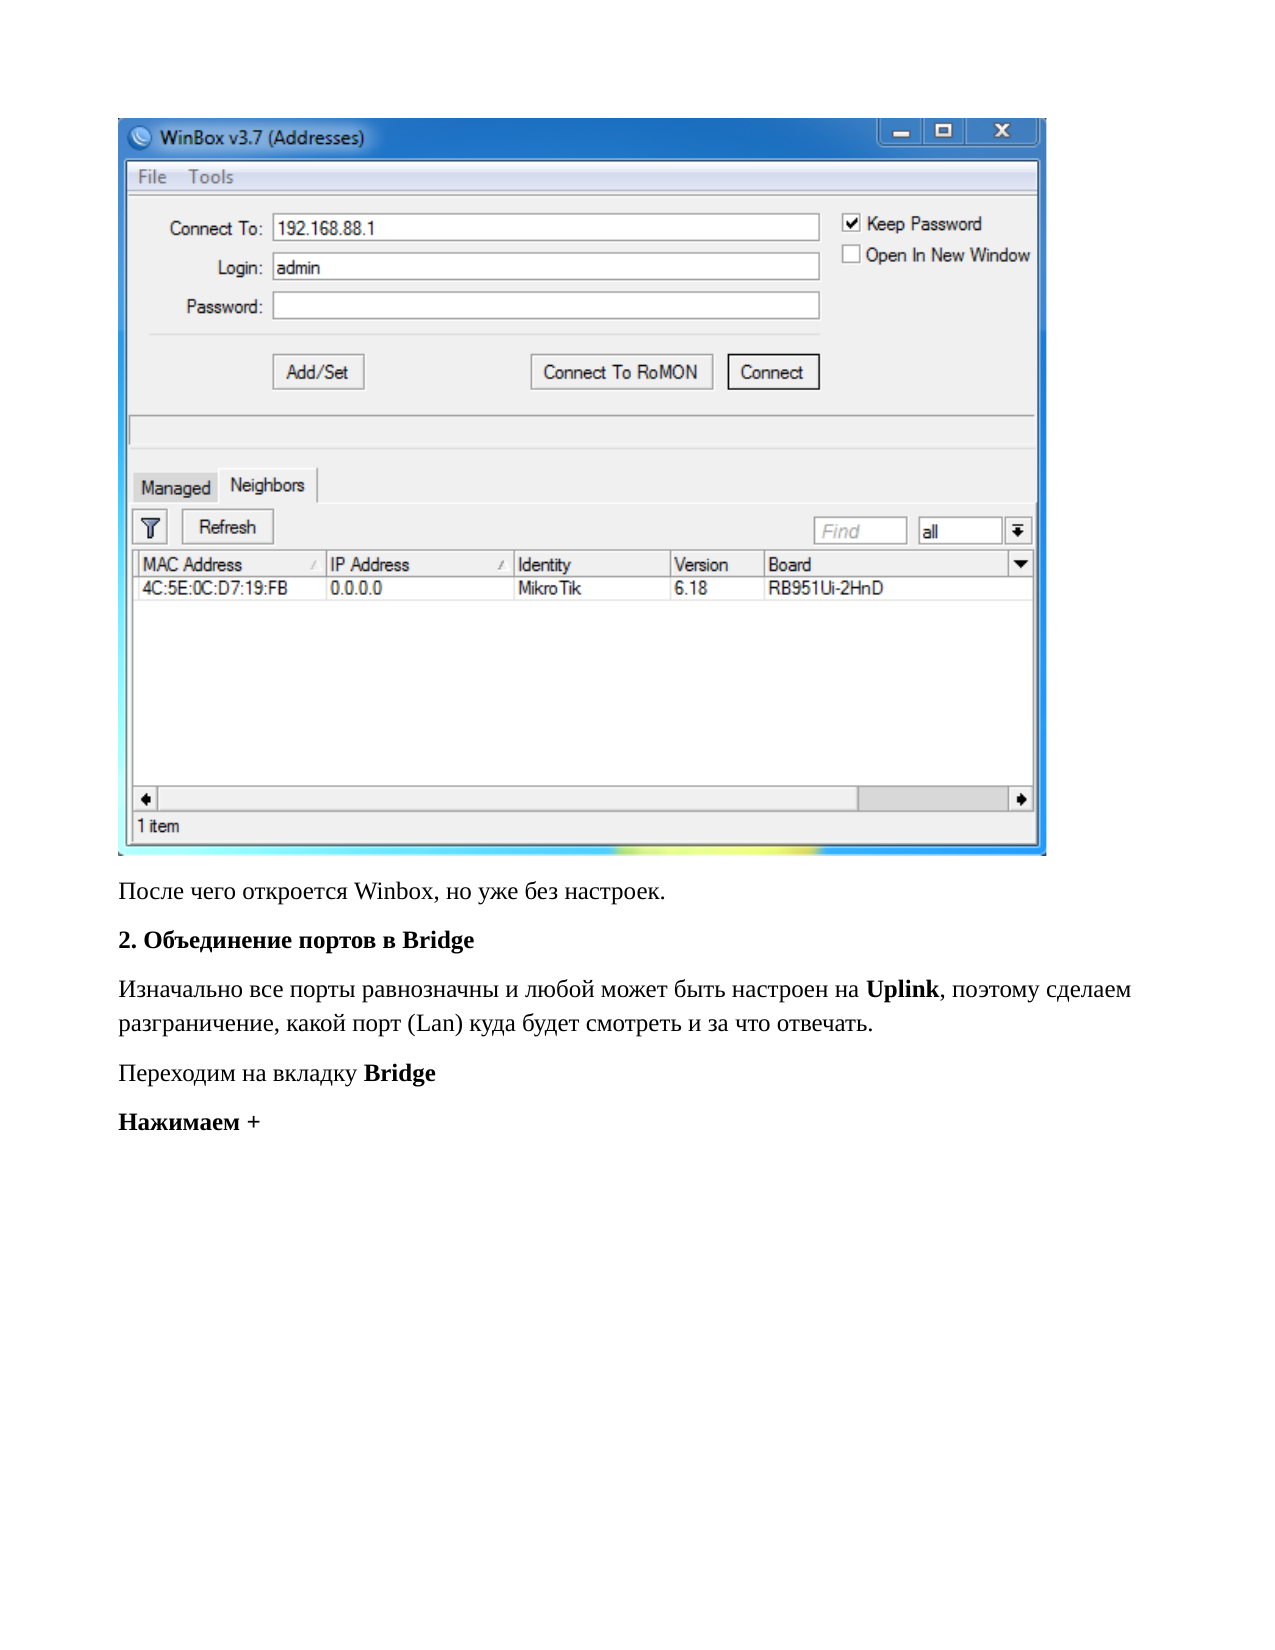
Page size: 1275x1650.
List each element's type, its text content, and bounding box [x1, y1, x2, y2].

text Нажимаем + [118, 1107, 1157, 1135]
text 2. Объединение портов в Bridge [118, 925, 1157, 954]
text Изначально все порты равнозначны и любой может быть настроен на Uplink, поэтому сделаем разграничение, какой порт (Lan) куда будет смотреть и за что отвечать. [118, 974, 1157, 1037]
picture [118, 118, 1047, 856]
text Переходим на вкладку Bridge [118, 1058, 1157, 1086]
text После чего откроется Winbox, но уже без настроек. [118, 876, 1157, 905]
